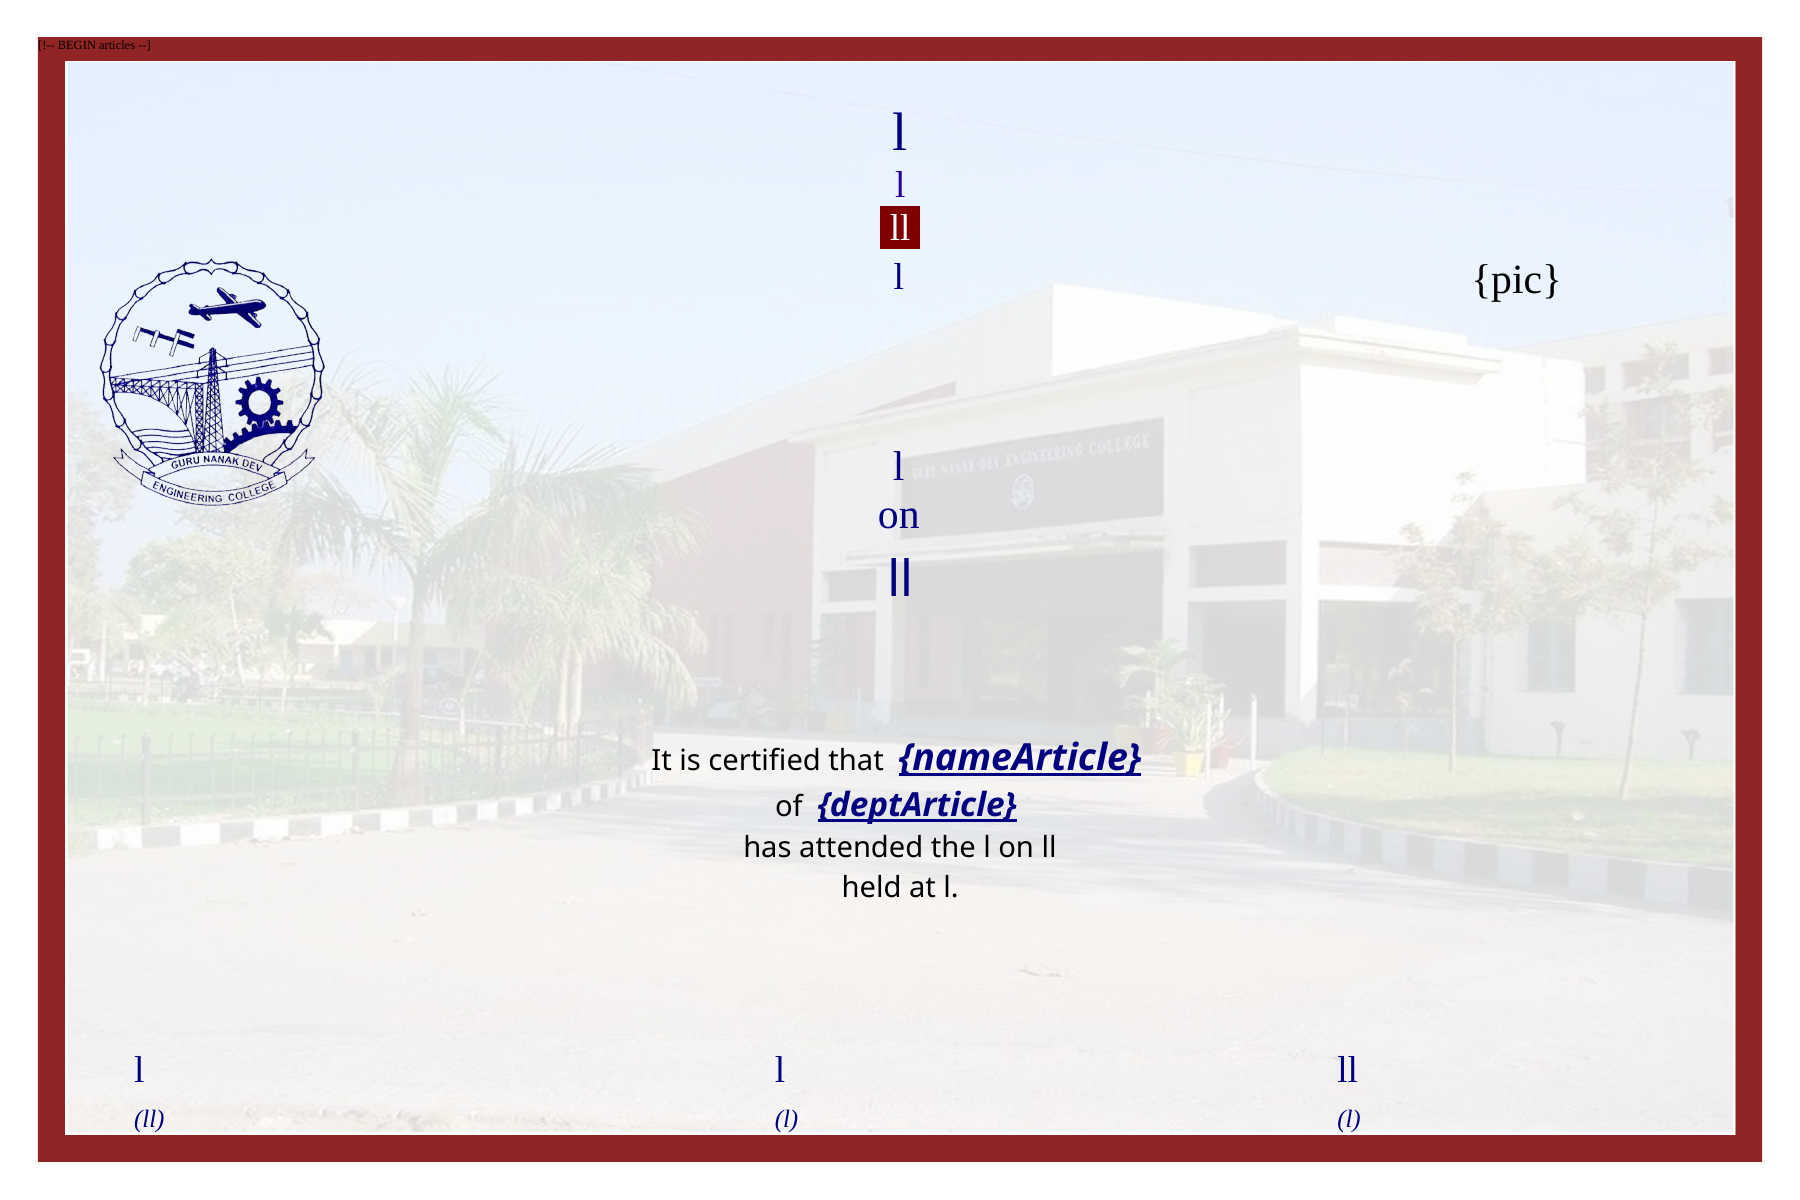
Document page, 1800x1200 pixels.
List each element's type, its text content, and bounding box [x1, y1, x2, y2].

text ll [38, 206, 1762, 249]
table_header ll [1331, 1042, 1683, 1098]
table_cell (ll) [128, 1099, 769, 1139]
text of {deptArticle} [38, 781, 1762, 827]
text l [38, 163, 1762, 206]
table_cell (l) [1331, 1099, 1683, 1139]
table_cell (l) [769, 1099, 1331, 1139]
table_header l [769, 1042, 1331, 1098]
text ll [38, 543, 1762, 611]
table_header [95, 249, 332, 543]
table_header l [128, 1042, 769, 1098]
text held at l. [38, 866, 1762, 906]
table_header l l on [332, 249, 1465, 543]
text l [38, 100, 1762, 163]
table_header {pic} [1465, 249, 1702, 543]
picture [37, 37, 1763, 1162]
text [!-- BEGIN articles --] [38, 38, 1762, 52]
text It is certified that {nameArticle} [38, 730, 1762, 781]
text has attended the l on ll [38, 827, 1762, 866]
